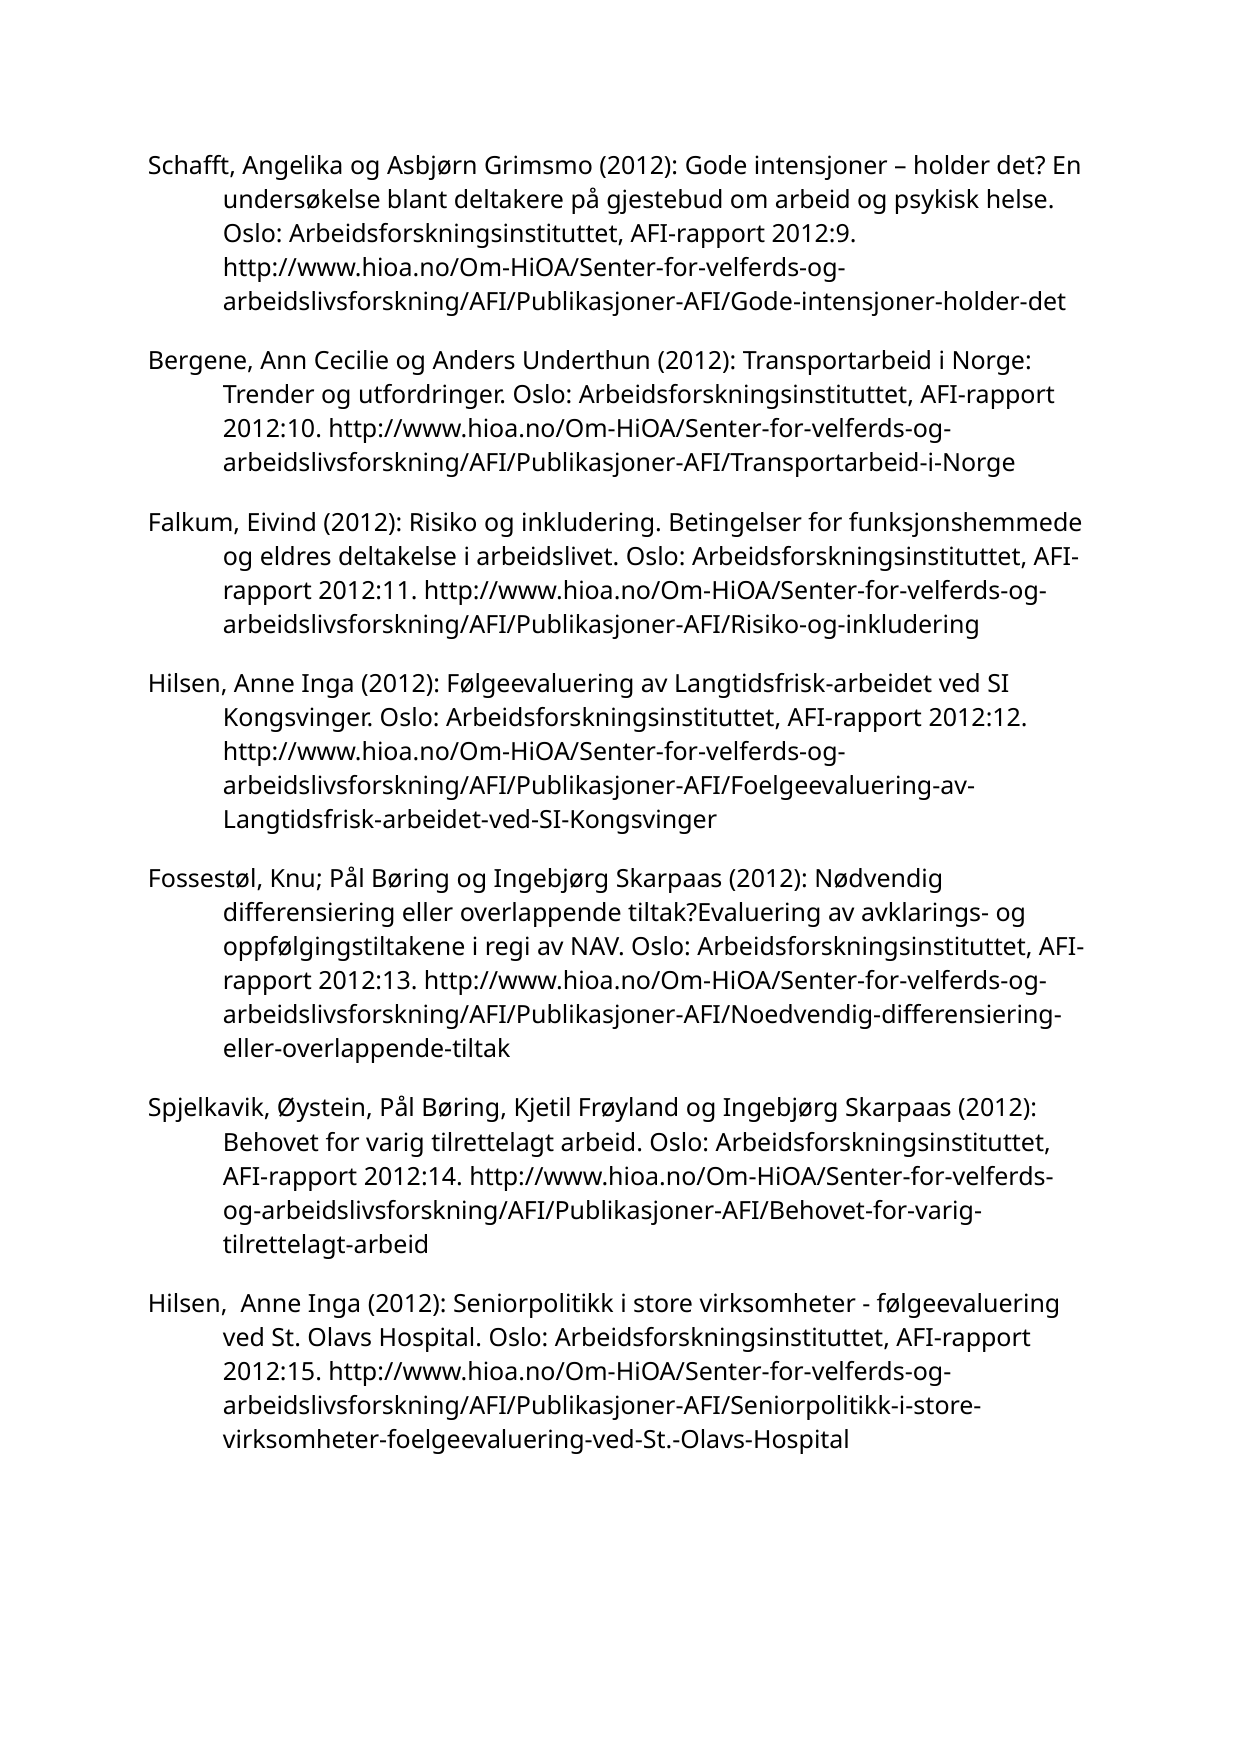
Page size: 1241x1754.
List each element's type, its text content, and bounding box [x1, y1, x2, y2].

list Falkum, Eivind (2012): Risiko og inkludering. Betingelser for funksjonshemmede og eldres deltakelse i arbeidslivet. Oslo: Arbeidsforskningsinstituttet, AFI-rapport 2012:11. http://www.hioa.no/Om-HiOA/Senter-for-velferds-og-arbeidslivsforskning/AFI/Publikasjoner-AFI/Risiko-og-inkludering [148, 504, 1093, 640]
list Hilsen, Anne Inga (2012): Følgeevaluering av Langtidsfrisk-arbeidet ved SI Kongsvinger. Oslo: Arbeidsforskningsinstituttet, AFI-rapport 2012:12. http://www.hioa.no/Om-HiOA/Senter-for-velferds-og-arbeidslivsforskning/AFI/Publikasjoner-AFI/Foelgeevaluering-av-Langtidsfrisk-arbeidet-ved-SI-Kongsvinger [148, 665, 1093, 836]
list Spjelkavik, Øystein, Pål Børing, Kjetil Frøyland og Ingebjørg Skarpaas (2012): Behovet for varig tilrettelagt arbeid. Oslo: Arbeidsforskningsinstituttet, AFI-rapport 2012:14. http://www.hioa.no/Om-HiOA/Senter-for-velferds-og-arbeidslivsforskning/AFI/Publikasjoner-AFI/Behovet-for-varig-tilrettelagt-arbeid [148, 1090, 1093, 1260]
list Bergene, Ann Cecilie og Anders Underthun (2012): Transportarbeid i Norge: Trender og utfordringer. Oslo: Arbeidsforskningsinstituttet, AFI-rapport 2012:10. http://www.hioa.no/Om-HiOA/Senter-for-velferds-og-arbeidslivsforskning/AFI/Publikasjoner-AFI/Transportarbeid-i-Norge [148, 343, 1093, 479]
list Fossestøl, Knu; Pål Børing og Ingebjørg Skarpaas (2012): Nødvendig differensiering eller overlappende tiltak?Evaluering av avklarings- og oppfølgingstiltakene i regi av NAV. Oslo: Arbeidsforskningsinstituttet, AFI-rapport 2012:13. http://www.hioa.no/Om-HiOA/Senter-for-velferds-og-arbeidslivsforskning/AFI/Publikasjoner-AFI/Noedvendig-differensiering-eller-overlappende-tiltak [148, 861, 1093, 1065]
list Schafft, Angelika og Asbjørn Grimsmo (2012): Gode intensjoner – holder det? En undersøkelse blant deltakere på gjestebud om arbeid og psykisk helse. Oslo: Arbeidsforskningsinstituttet, AFI-rapport 2012:9. http://www.hioa.no/Om-HiOA/Senter-for-velferds-og-arbeidslivsforskning/AFI/Publikasjoner-AFI/Gode-intensjoner-holder-det [148, 148, 1093, 318]
list Hilsen, Anne Inga (2012): Seniorpolitikk i store virksomheter - følgeevaluering ved St. Olavs Hospital. Oslo: Arbeidsforskningsinstituttet, AFI-rapport 2012:15. http://www.hioa.no/Om-HiOA/Senter-for-velferds-og-arbeidslivsforskning/AFI/Publikasjoner-AFI/Seniorpolitikk-i-store-virksomheter-foelgeevaluering-ved-St.-Olavs-Hospital [148, 1285, 1093, 1456]
